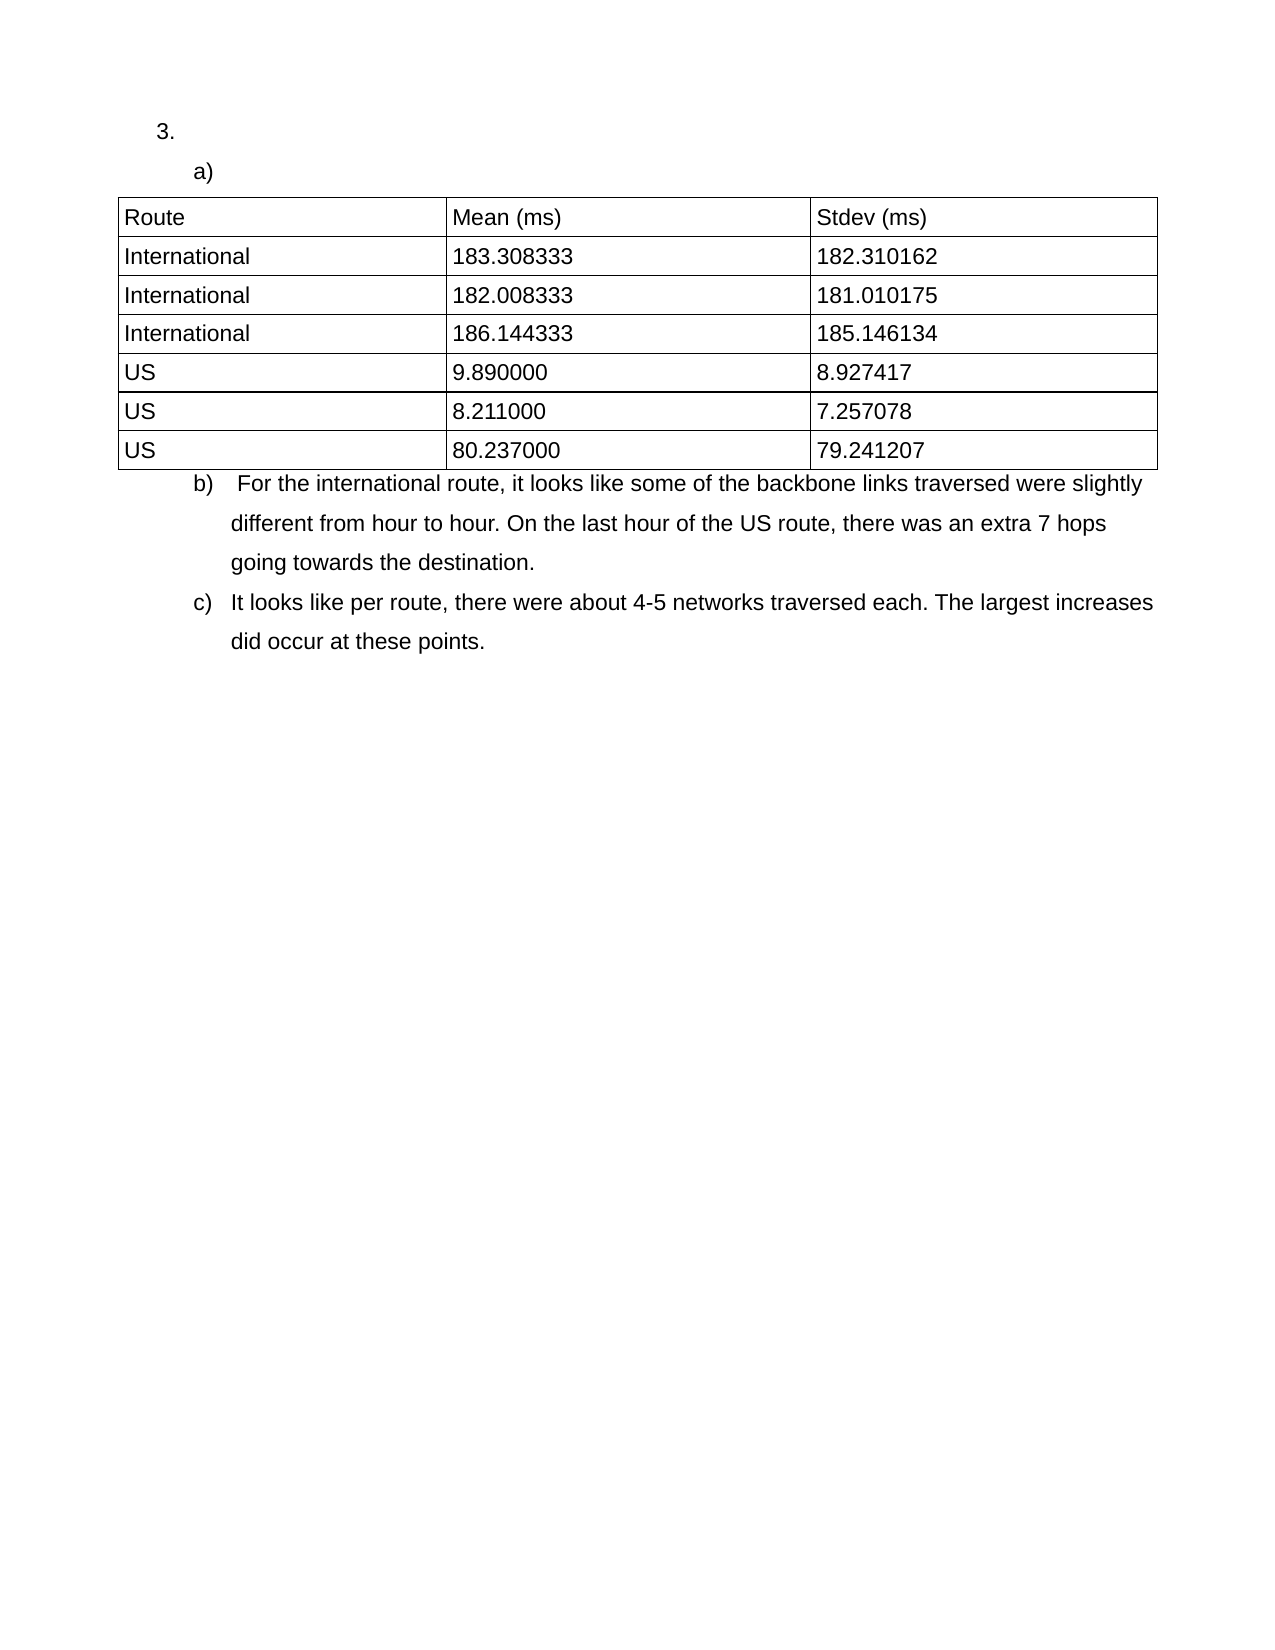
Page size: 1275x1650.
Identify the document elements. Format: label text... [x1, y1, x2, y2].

table_cell International [119, 315, 446, 352]
text 3. [118, 118, 1157, 144]
table_cell 80.237000 [447, 431, 810, 469]
table_cell 9.890000 [447, 354, 810, 391]
table_cell 185.146134 [811, 315, 1157, 352]
table_cell 181.010175 [811, 276, 1157, 314]
table_cell 182.008333 [447, 276, 810, 314]
table_cell 8.927417 [811, 354, 1157, 391]
table_header Mean (ms) [447, 198, 810, 236]
table_cell International [119, 237, 446, 275]
table_cell 8.211000 [447, 393, 810, 430]
table_cell 186.144333 [447, 315, 810, 352]
table_cell US [119, 393, 446, 430]
list It looks like per route, there were about 4-5 networks traversed each. The largest increases did occur at these points. [193, 588, 1157, 654]
table_cell 79.241207 [811, 431, 1157, 469]
table_cell 7.257078 [811, 393, 1157, 430]
table_header Route [119, 198, 446, 236]
table_cell International [119, 276, 446, 314]
table_cell US [119, 354, 446, 391]
table_header Stdev (ms) [811, 198, 1157, 236]
table_cell 183.308333 [447, 237, 810, 275]
table_cell US [119, 431, 446, 469]
table_cell 182.310162 [811, 237, 1157, 275]
list For the international route, it looks like some of the backbone links traversed were slightly different from hour to hour. On the last hour of the US route, there was an extra 7 hops going towards the destination. [193, 470, 1157, 575]
